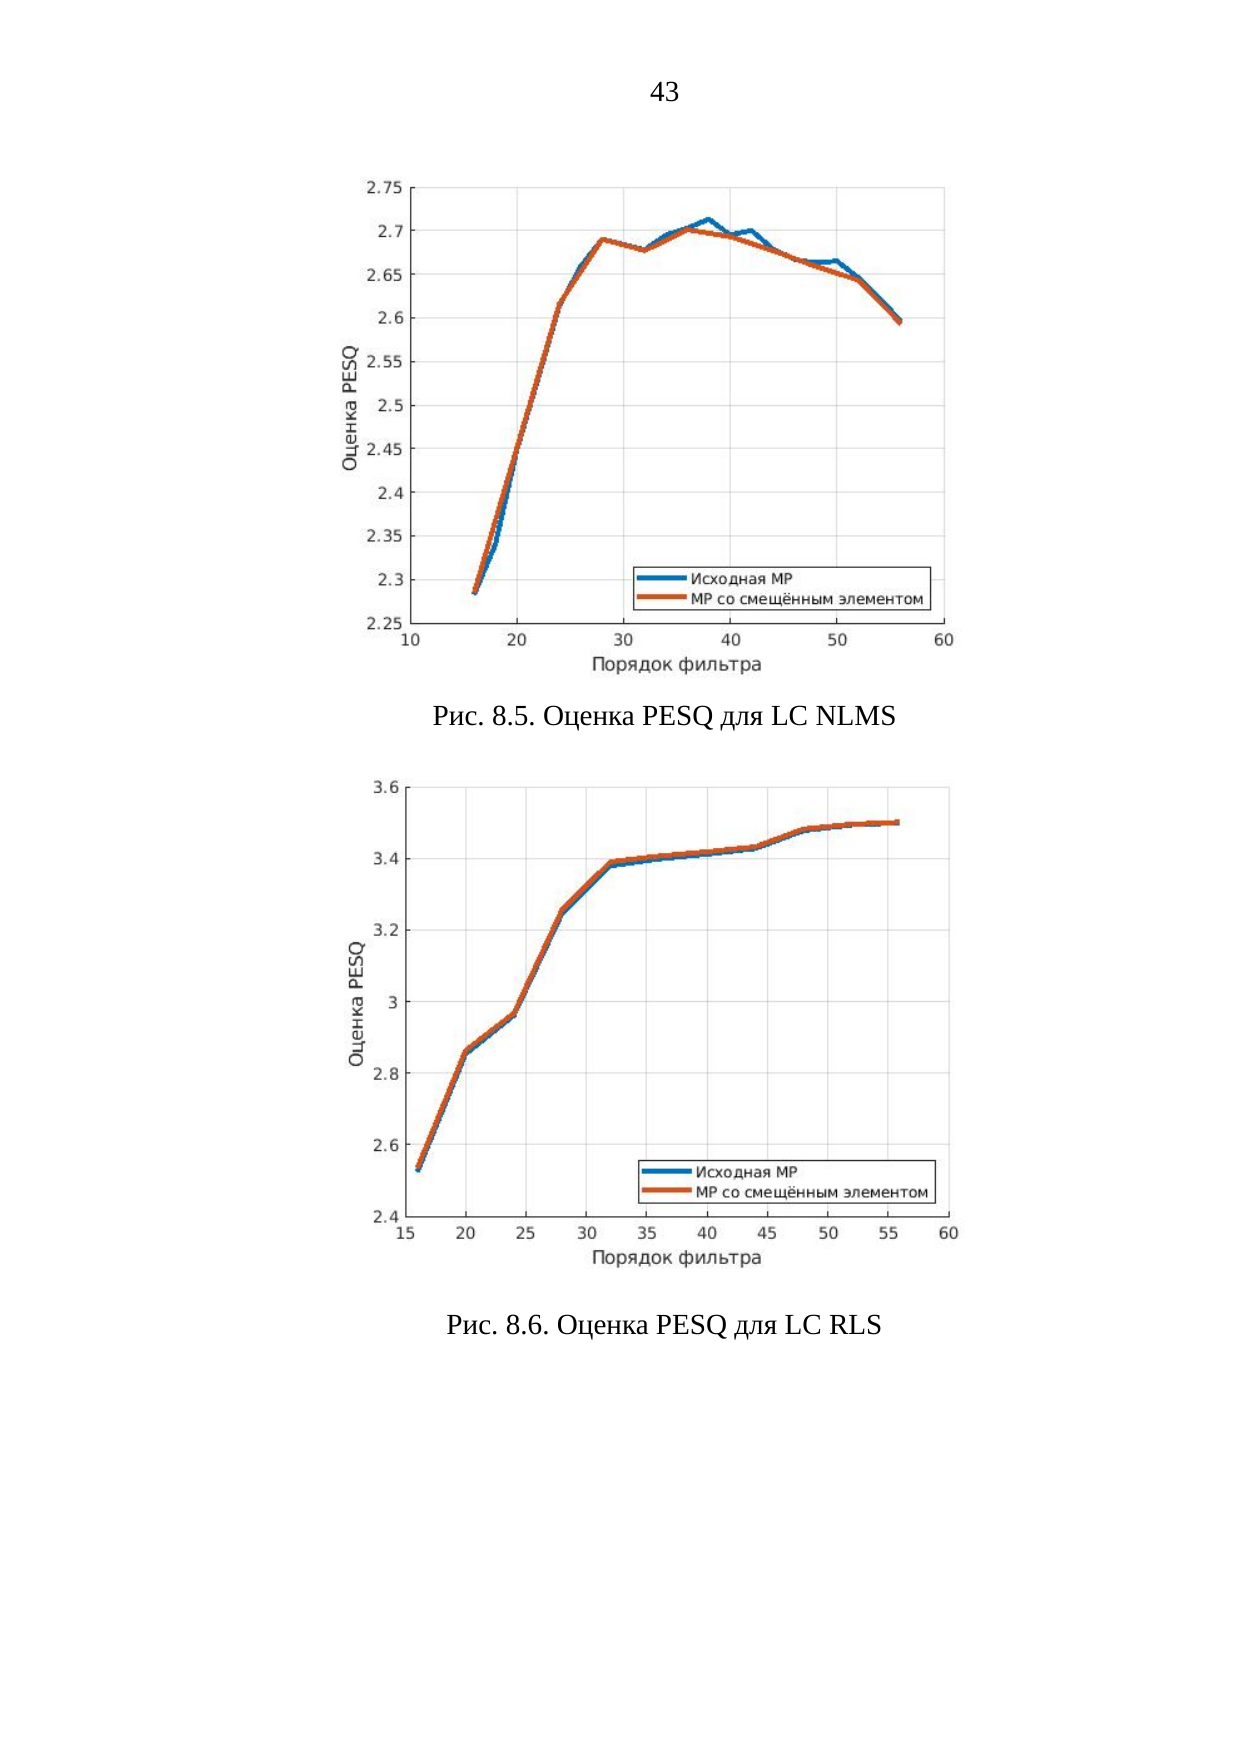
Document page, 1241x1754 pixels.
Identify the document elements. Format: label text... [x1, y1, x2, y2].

text Рис. 8.5. Оценка PESQ для LC NLMS [177, 148, 1152, 732]
picture [320, 147, 1009, 682]
picture [314, 748, 1015, 1274]
text Рис. 8.6. Оценка PESQ для LC RLS [177, 749, 1152, 1341]
